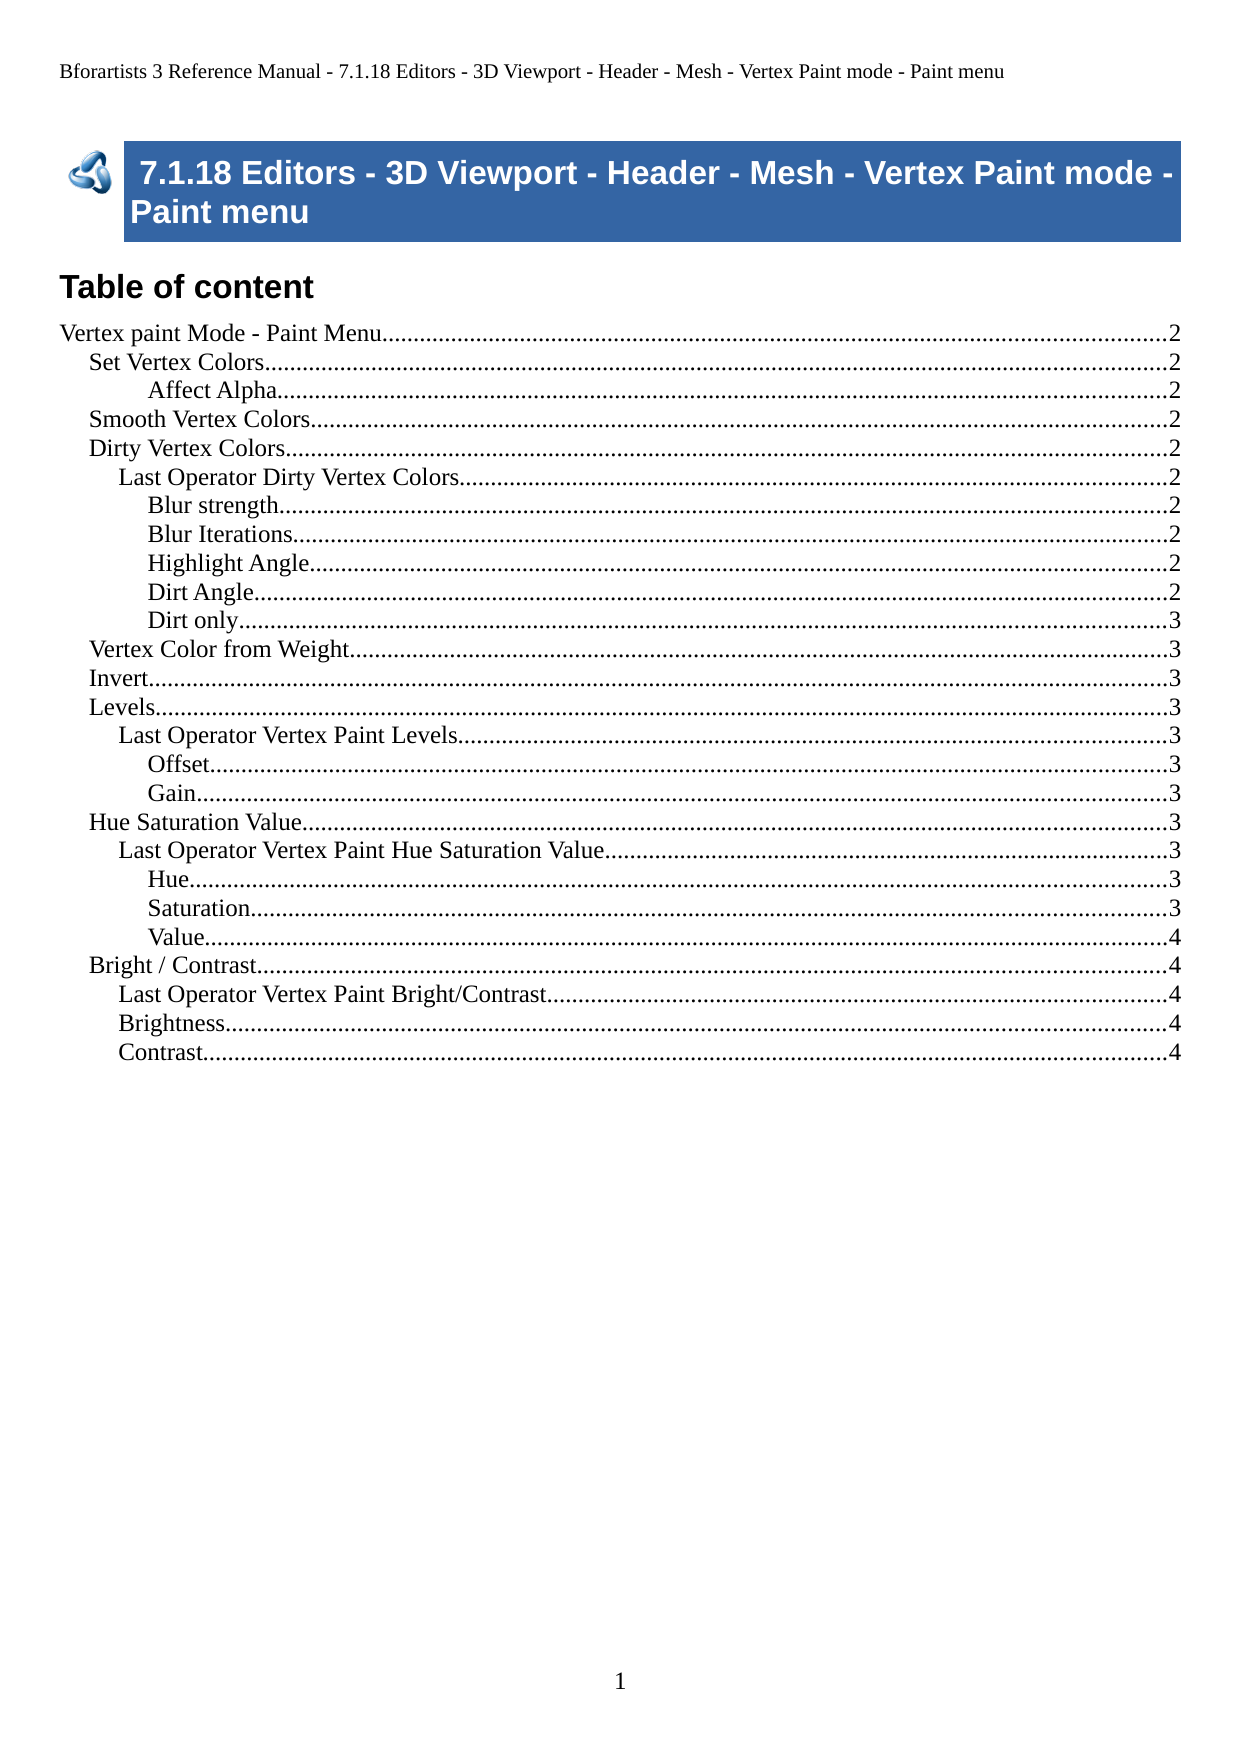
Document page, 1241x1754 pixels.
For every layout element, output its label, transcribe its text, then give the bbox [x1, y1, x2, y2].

picture [65, 147, 114, 197]
text Dirt only 3 [147, 605, 1181, 634]
text Set Vertex Colors 2 [88, 347, 1181, 375]
text Gain 3 [147, 778, 1181, 807]
text Bright / Contrast 4 [88, 950, 1181, 979]
text Affect Alpha 2 [147, 375, 1181, 404]
text Vertex Color from Weight 3 [88, 634, 1181, 663]
text Contrast 4 [118, 1037, 1181, 1065]
text Levels 3 [88, 692, 1181, 720]
text Brightness 4 [118, 1008, 1181, 1037]
text Hue Saturation Value 3 [88, 807, 1181, 835]
text Last Operator Vertex Paint Bright/Contrast 4 [118, 979, 1181, 1008]
text Value 4 [147, 922, 1181, 950]
subtitle Table of content [59, 267, 1181, 305]
text Hue 3 [147, 864, 1181, 893]
text Dirty Vertex Colors 2 [88, 433, 1181, 462]
table_header [59, 141, 124, 242]
text Invert 3 [88, 663, 1181, 692]
text Highlight Angle 2 [147, 548, 1181, 577]
text Blur strength 2 [147, 490, 1181, 519]
text Vertex paint Mode - Paint Menu 2 [59, 318, 1181, 347]
text Blur Iterations 2 [147, 519, 1181, 548]
text Offset 3 [147, 749, 1181, 778]
text Last Operator Vertex Paint Levels 3 [118, 720, 1181, 749]
text Last Operator Dirty Vertex Colors 2 [118, 462, 1181, 490]
table_header 7.1.18 Editors - 3D Viewport - Header - Mesh - Vertex Paint mode - Paint menu [124, 141, 1181, 242]
text Smooth Vertex Colors 2 [88, 404, 1181, 433]
text Dirt Angle 2 [147, 577, 1181, 605]
text Last Operator Vertex Paint Hue Saturation Value 3 [118, 835, 1181, 864]
text Saturation 3 [147, 893, 1181, 922]
